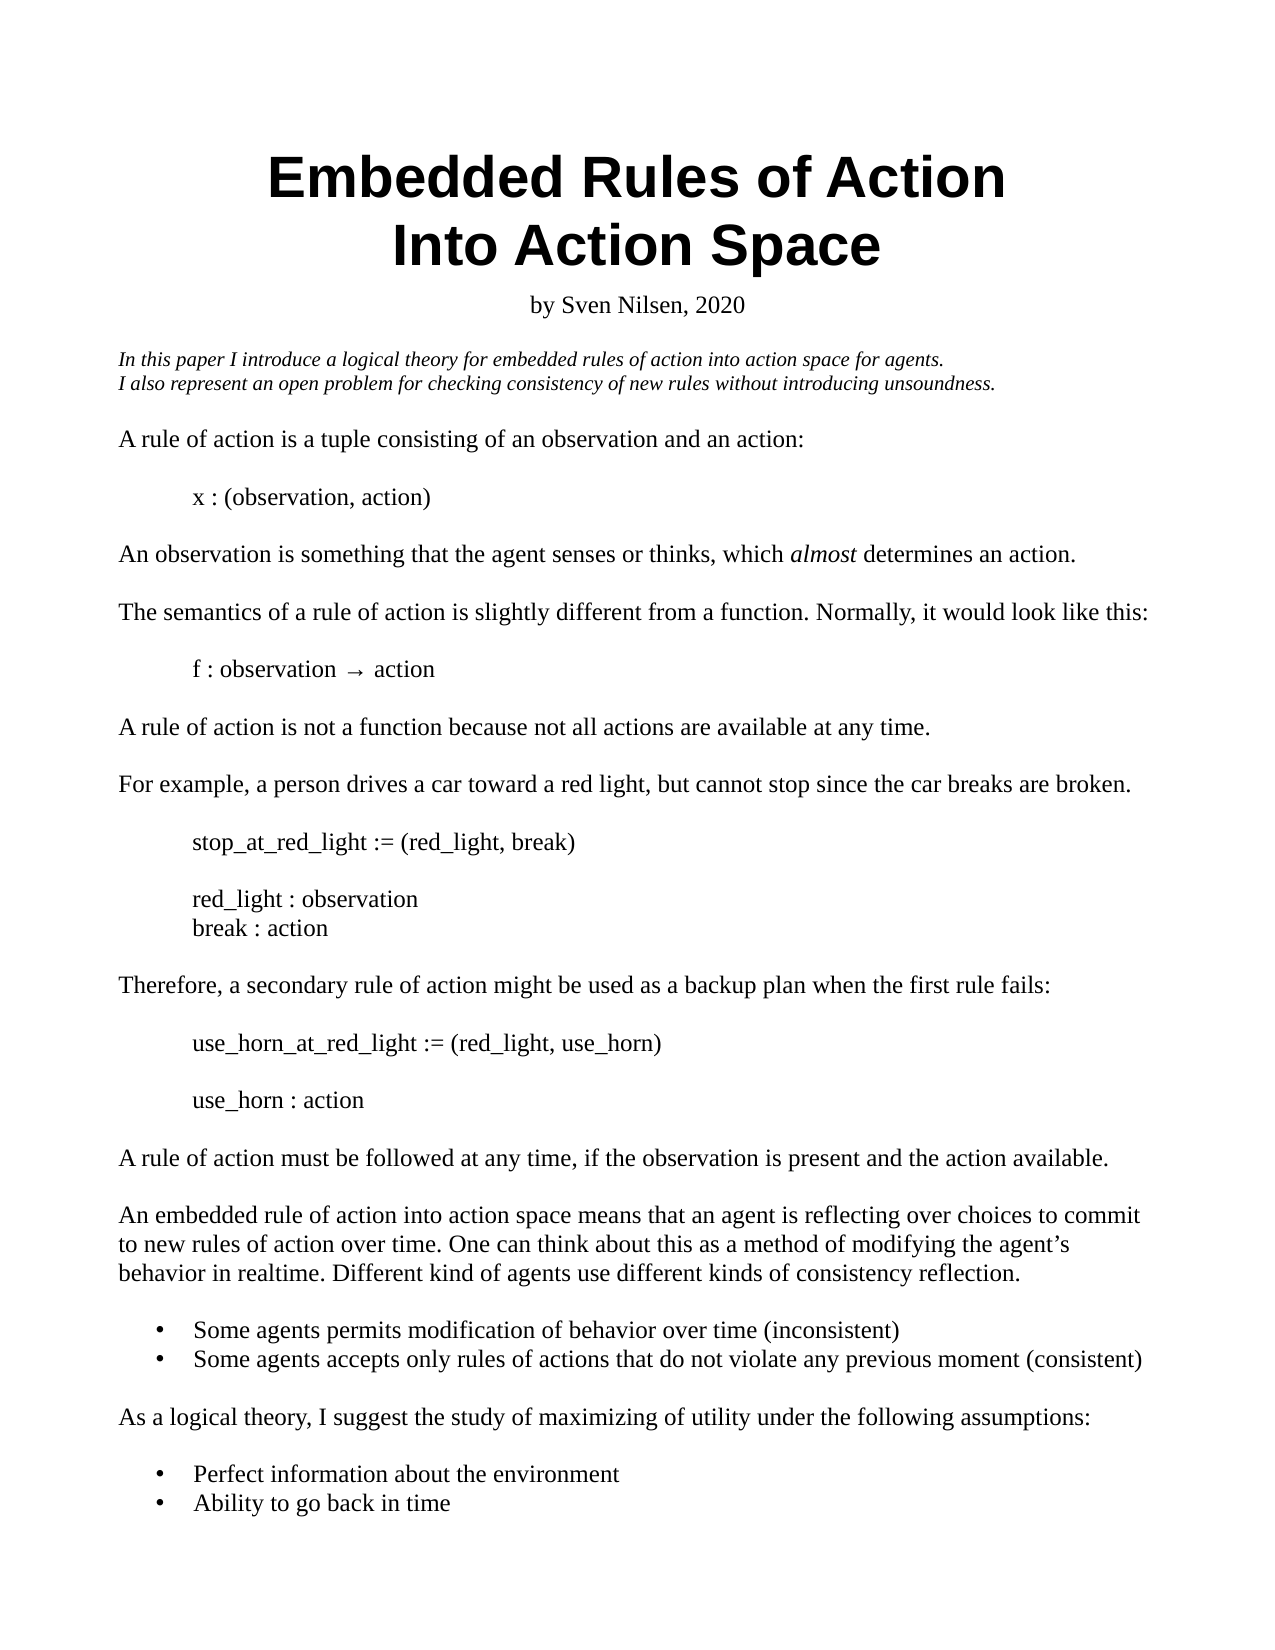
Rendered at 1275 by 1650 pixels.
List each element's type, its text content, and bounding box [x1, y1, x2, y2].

text break : action [118, 913, 1157, 942]
text A rule of action is a tuple consisting of an observation and an action: [118, 424, 1157, 453]
text use_horn_at_red_light := (red_light, use_horn) [118, 1028, 1157, 1057]
text stop_at_red_light := (red_light, break) [118, 827, 1157, 855]
text A rule of action must be followed at any time, if the observation is present and the action available. [118, 1143, 1157, 1172]
text x : (observation, action) [118, 482, 1157, 510]
text As a logical theory, I suggest the study of maximizing of utility under the following assumptions: [118, 1402, 1157, 1430]
text The semantics of a rule of action is slightly different from a function. Normally, it would look like this: [118, 597, 1157, 625]
list Perfect information about the environment [156, 1459, 1157, 1488]
text f : observation → action [118, 654, 1157, 683]
text red_light : observation [118, 884, 1157, 913]
text An observation is something that the agent senses or thinks, which almost determines an action. [118, 539, 1157, 568]
list Some agents permits modification of behavior over time (inconsistent) [156, 1315, 1157, 1344]
list Some agents accepts only rules of actions that do not violate any previous moment (consistent) [156, 1344, 1157, 1373]
text by Sven Nilsen, 2020 [118, 290, 1157, 318]
text use_horn : action [118, 1085, 1157, 1114]
list Ability to go back in time [156, 1488, 1157, 1517]
title Embedded Rules of Action Into Action Space [118, 143, 1157, 277]
text In this paper I introduce a logical theory for embedded rules of action into action space for agents. [118, 347, 1157, 371]
text I also represent an open problem for checking consistency of new rules without introducing unsoundness. [118, 371, 1157, 395]
text Therefore, a secondary rule of action might be used as a backup plan when the first rule fails: [118, 970, 1157, 999]
text An embedded rule of action into action space means that an agent is reflecting over choices to commit to new rules of action over time. One can think about this as a method of modifying the agent’s behavior in realtime. Different kind of agents use different kinds of consistency reflection. [118, 1200, 1157, 1287]
text A rule of action is not a function because not all actions are available at any time. [118, 712, 1157, 740]
text For example, a person drives a car toward a red light, but cannot stop since the car breaks are broken. [118, 769, 1157, 798]
